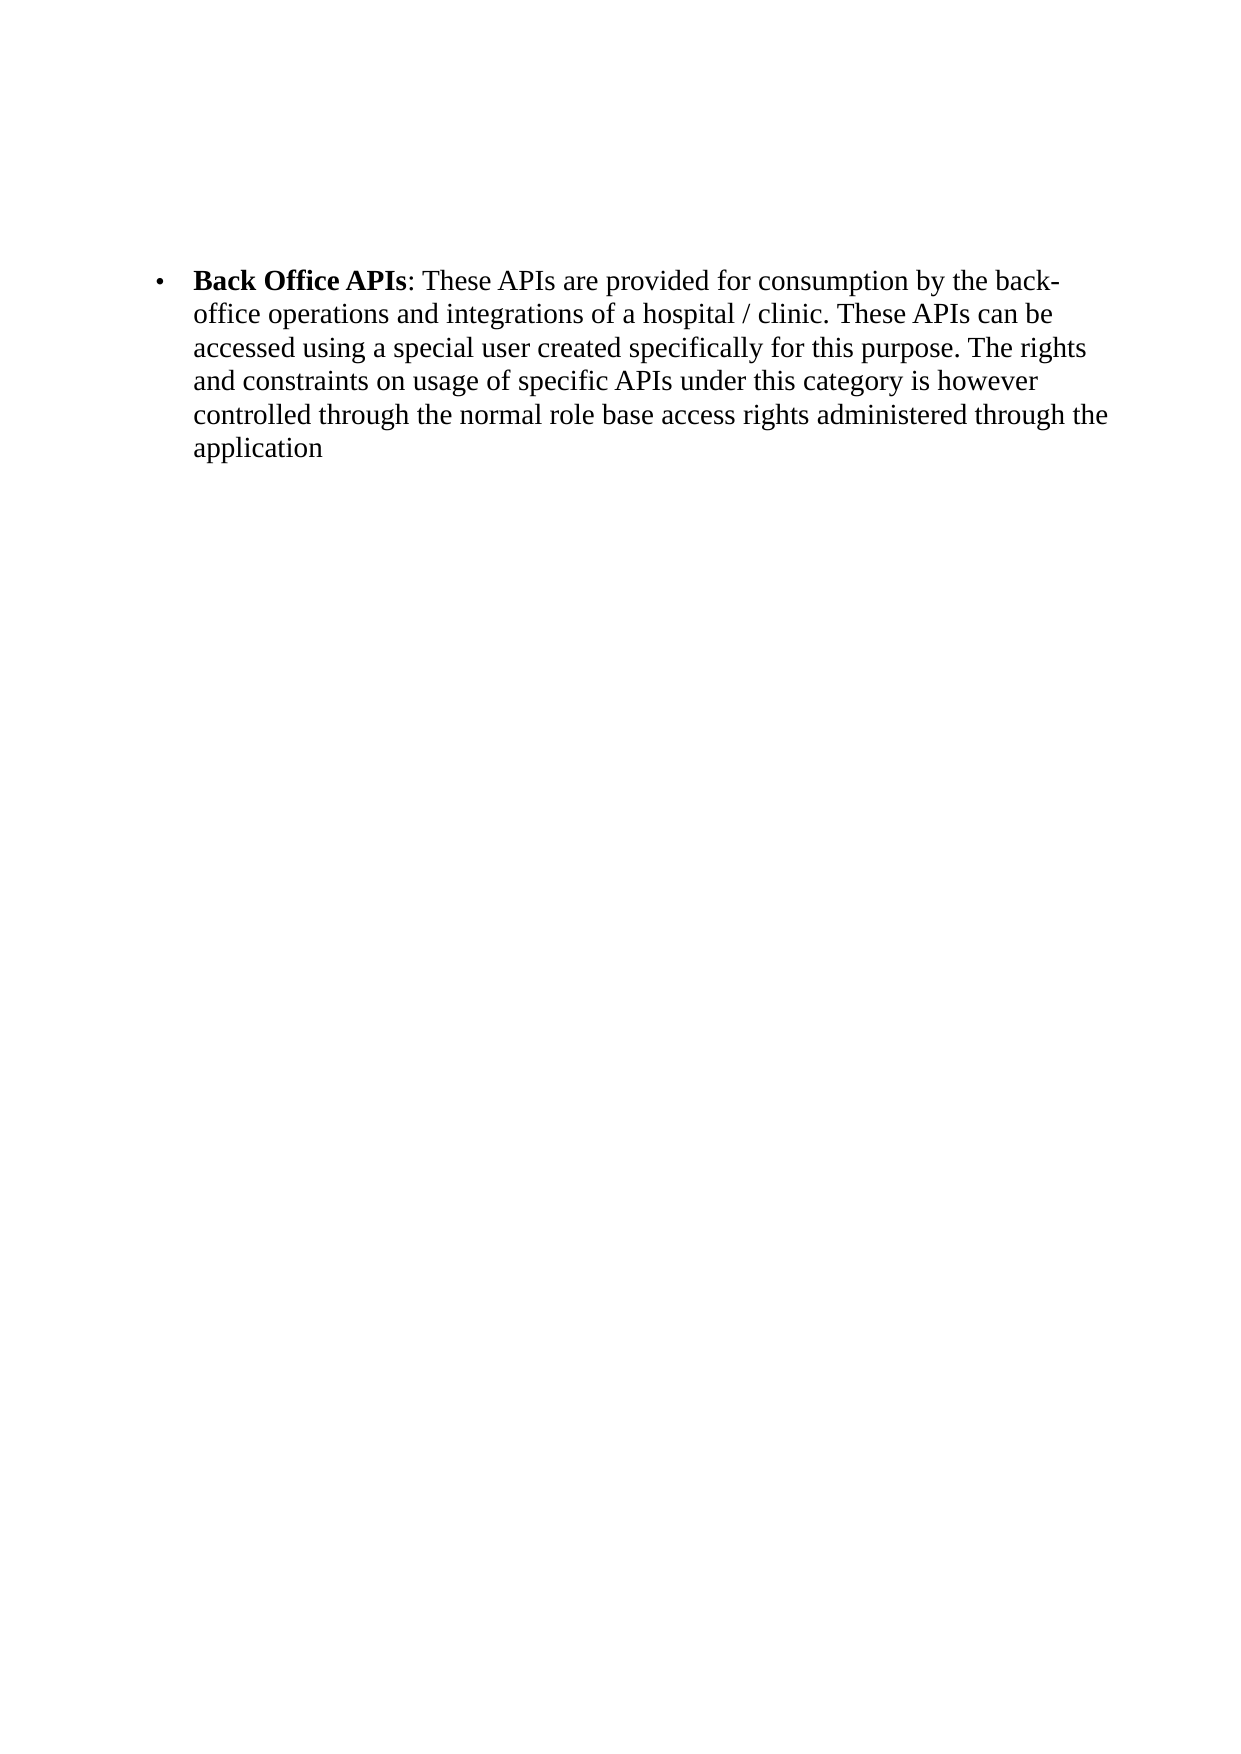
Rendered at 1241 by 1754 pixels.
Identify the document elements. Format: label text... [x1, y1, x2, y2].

list Back Office APIs: These APIs are provided for consumption by the back-office operations and integrations of a hospital / clinic. These APIs can be accessed using a special user created specifically for this purpose. The rights and constraints on usage of specific APIs under this category is however controlled through the normal role base access rights administered through the application [156, 263, 1122, 464]
